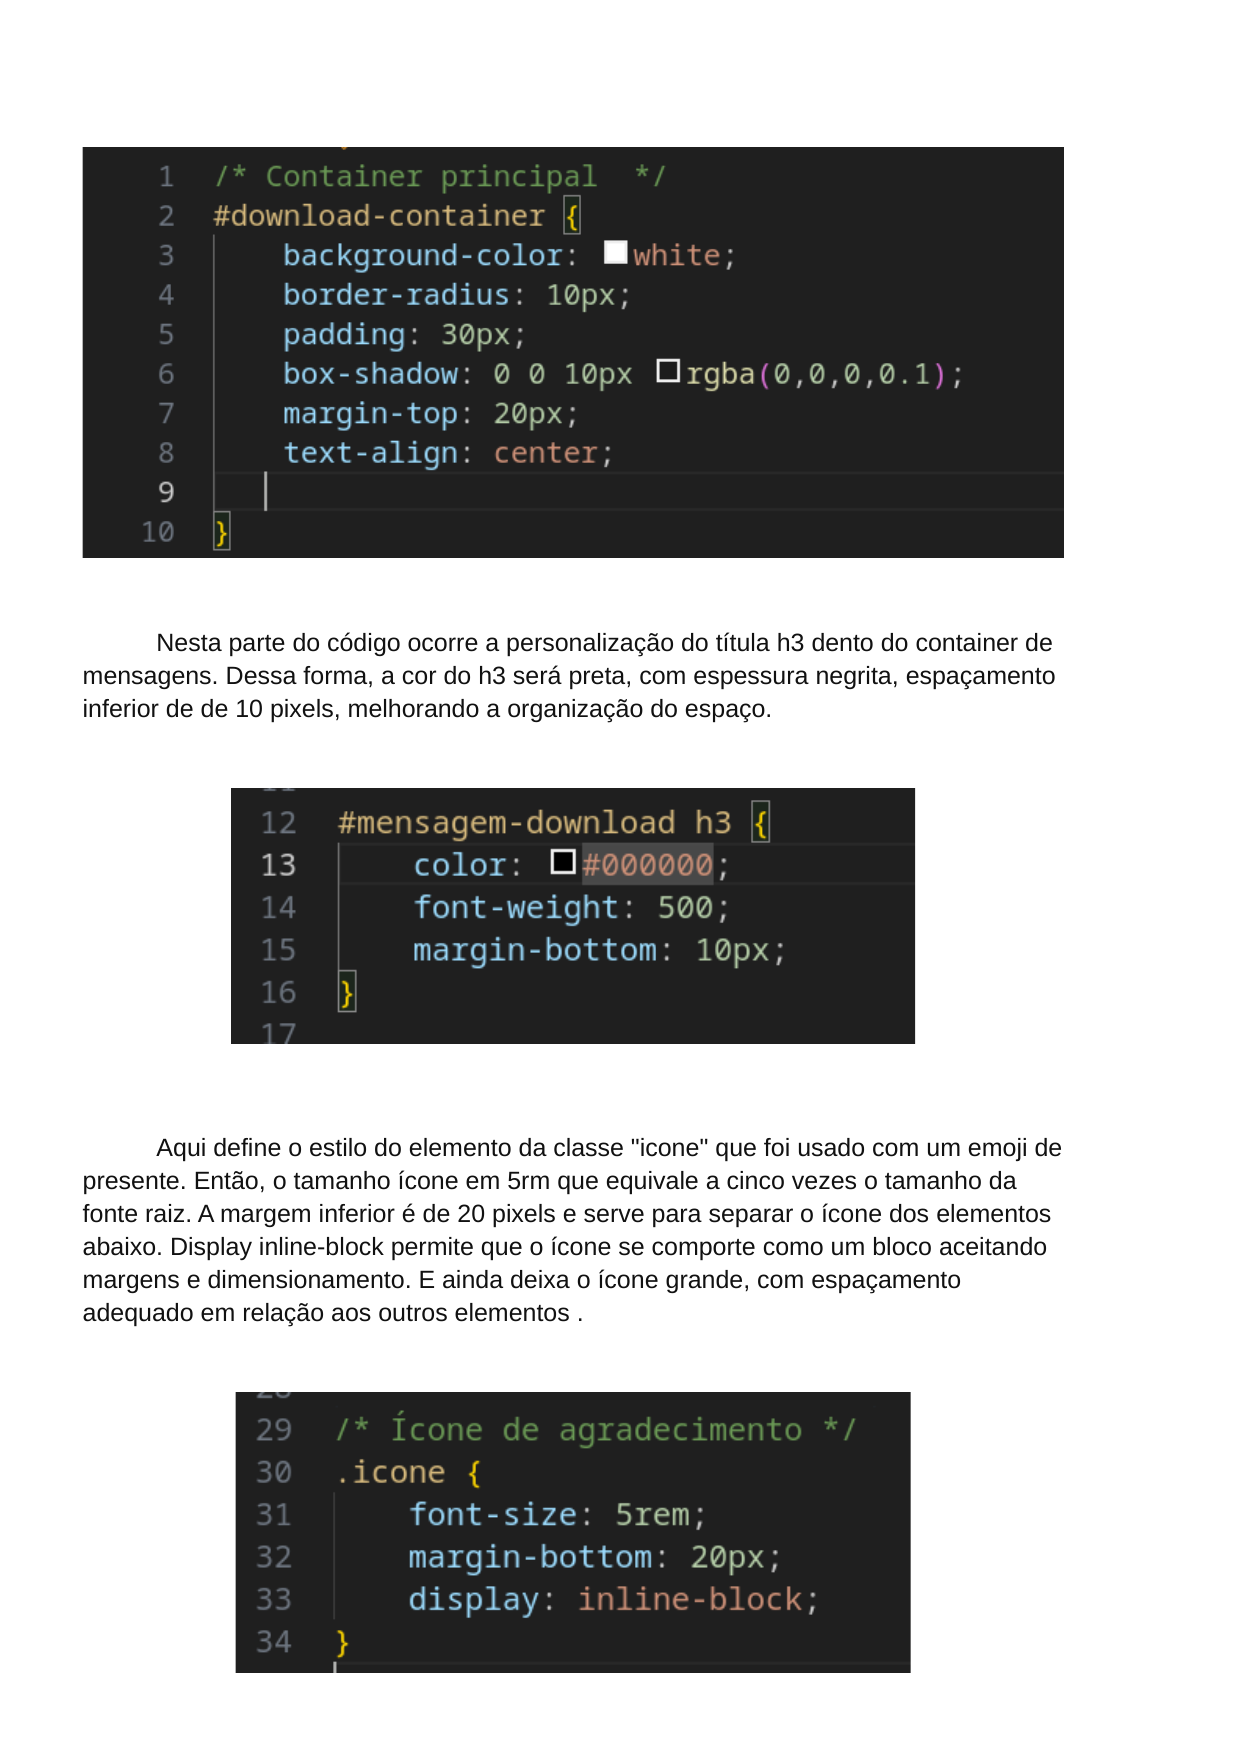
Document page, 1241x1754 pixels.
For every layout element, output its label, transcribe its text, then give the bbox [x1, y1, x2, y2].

picture [235, 1392, 911, 1673]
picture [231, 788, 916, 1044]
picture [82, 147, 1064, 558]
text Aqui define o estilo do elemento da classe "icone" que foi usado com um emoji de presente. Então, o tamanho ícone em 5rm que equivale a cinco vezes o tamanho da fonte raiz. A margem inferior é de 20 pixels e serve para separar o ícone dos elementos abaixo. Display inline-block permite que o ícone se comporte como um bloco aceitando margens e dimensionamento. E ainda deixa o ícone grande, com espaçamento adequado em relação aos outros elementos . [82, 1133, 1064, 1326]
text Nesta parte do código ocorre a personalização do títula h3 dento do container de mensagens. Dessa forma, a cor do h3 será preta, com espessura negrita, espaçamento inferior de de 10 pixels, melhorando a organização do espaço. [82, 558, 1064, 722]
